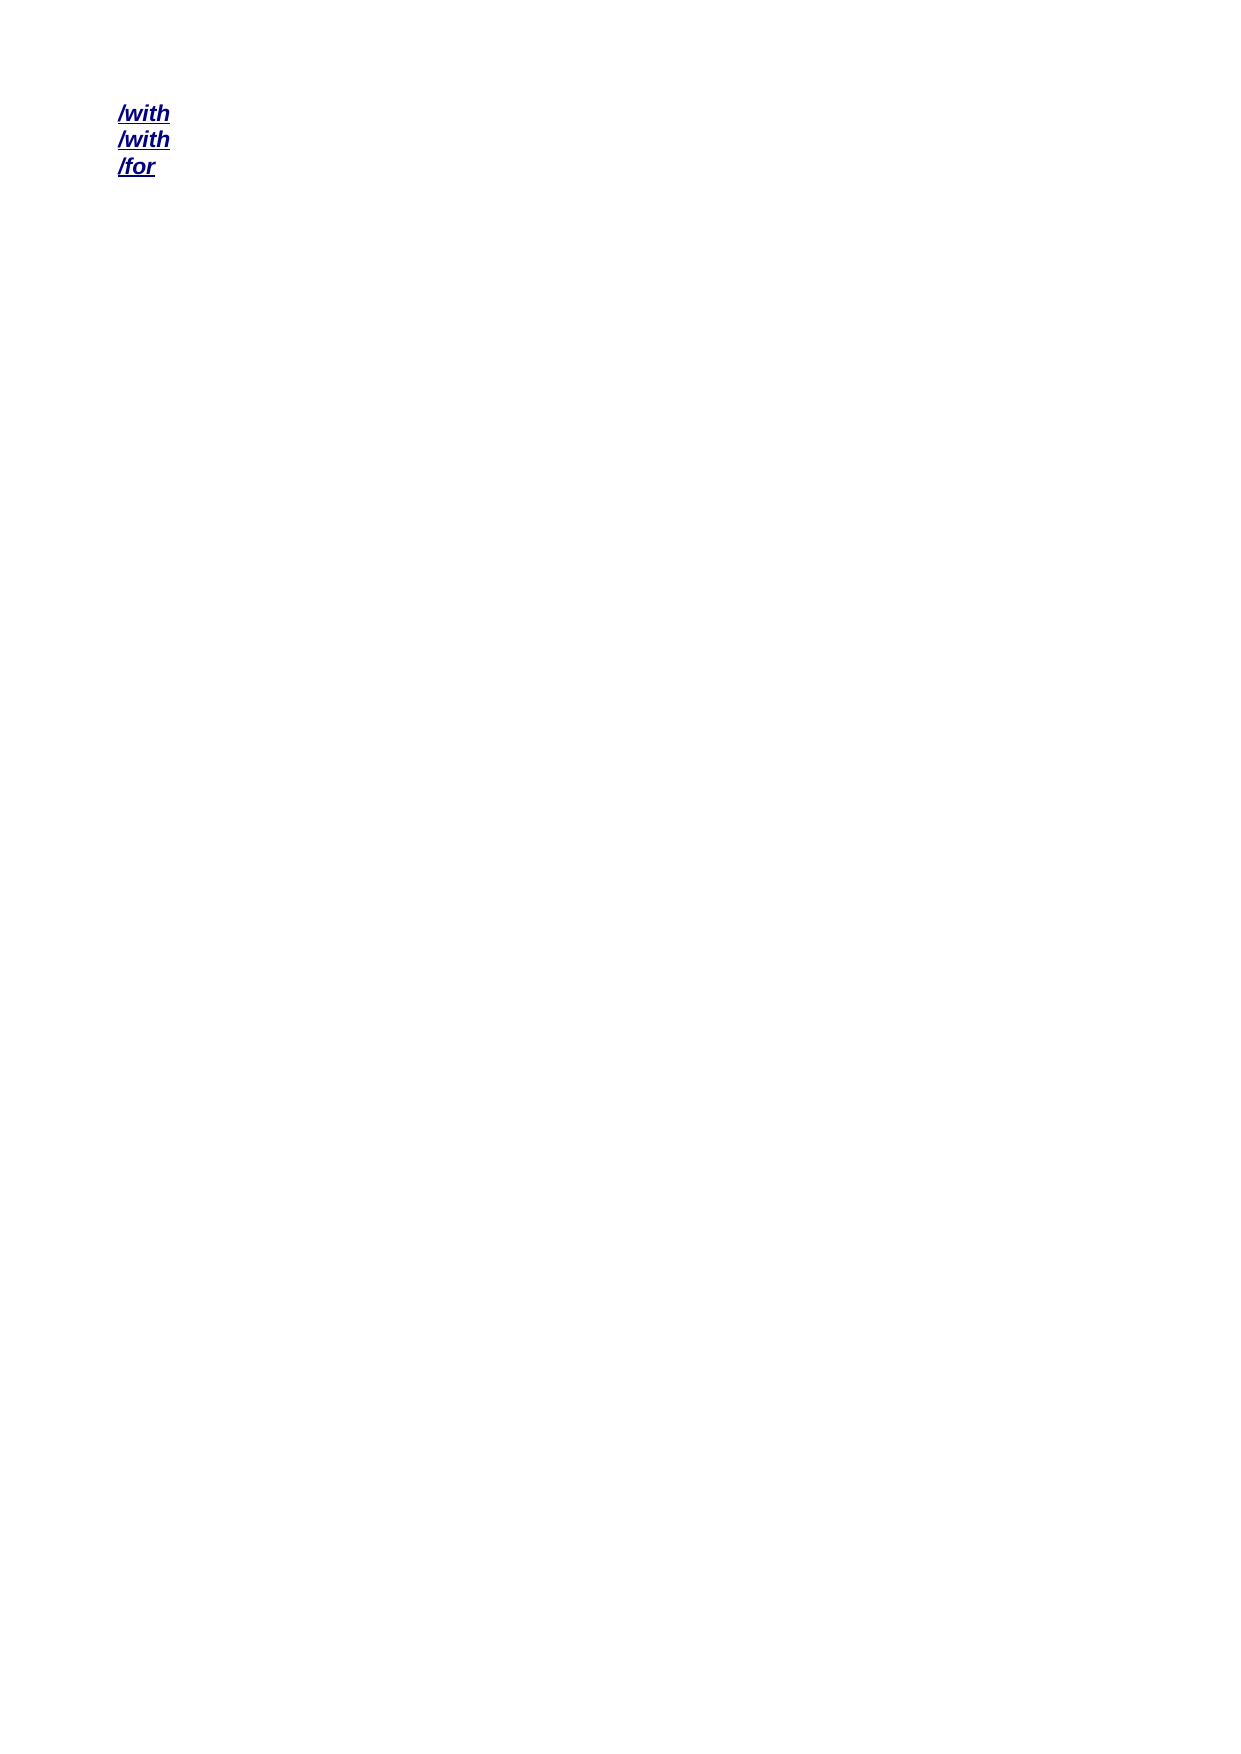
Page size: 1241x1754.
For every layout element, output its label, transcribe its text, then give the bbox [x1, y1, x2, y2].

text /for [118, 153, 1122, 179]
text /with [118, 100, 1122, 126]
text /with [118, 126, 1122, 153]
